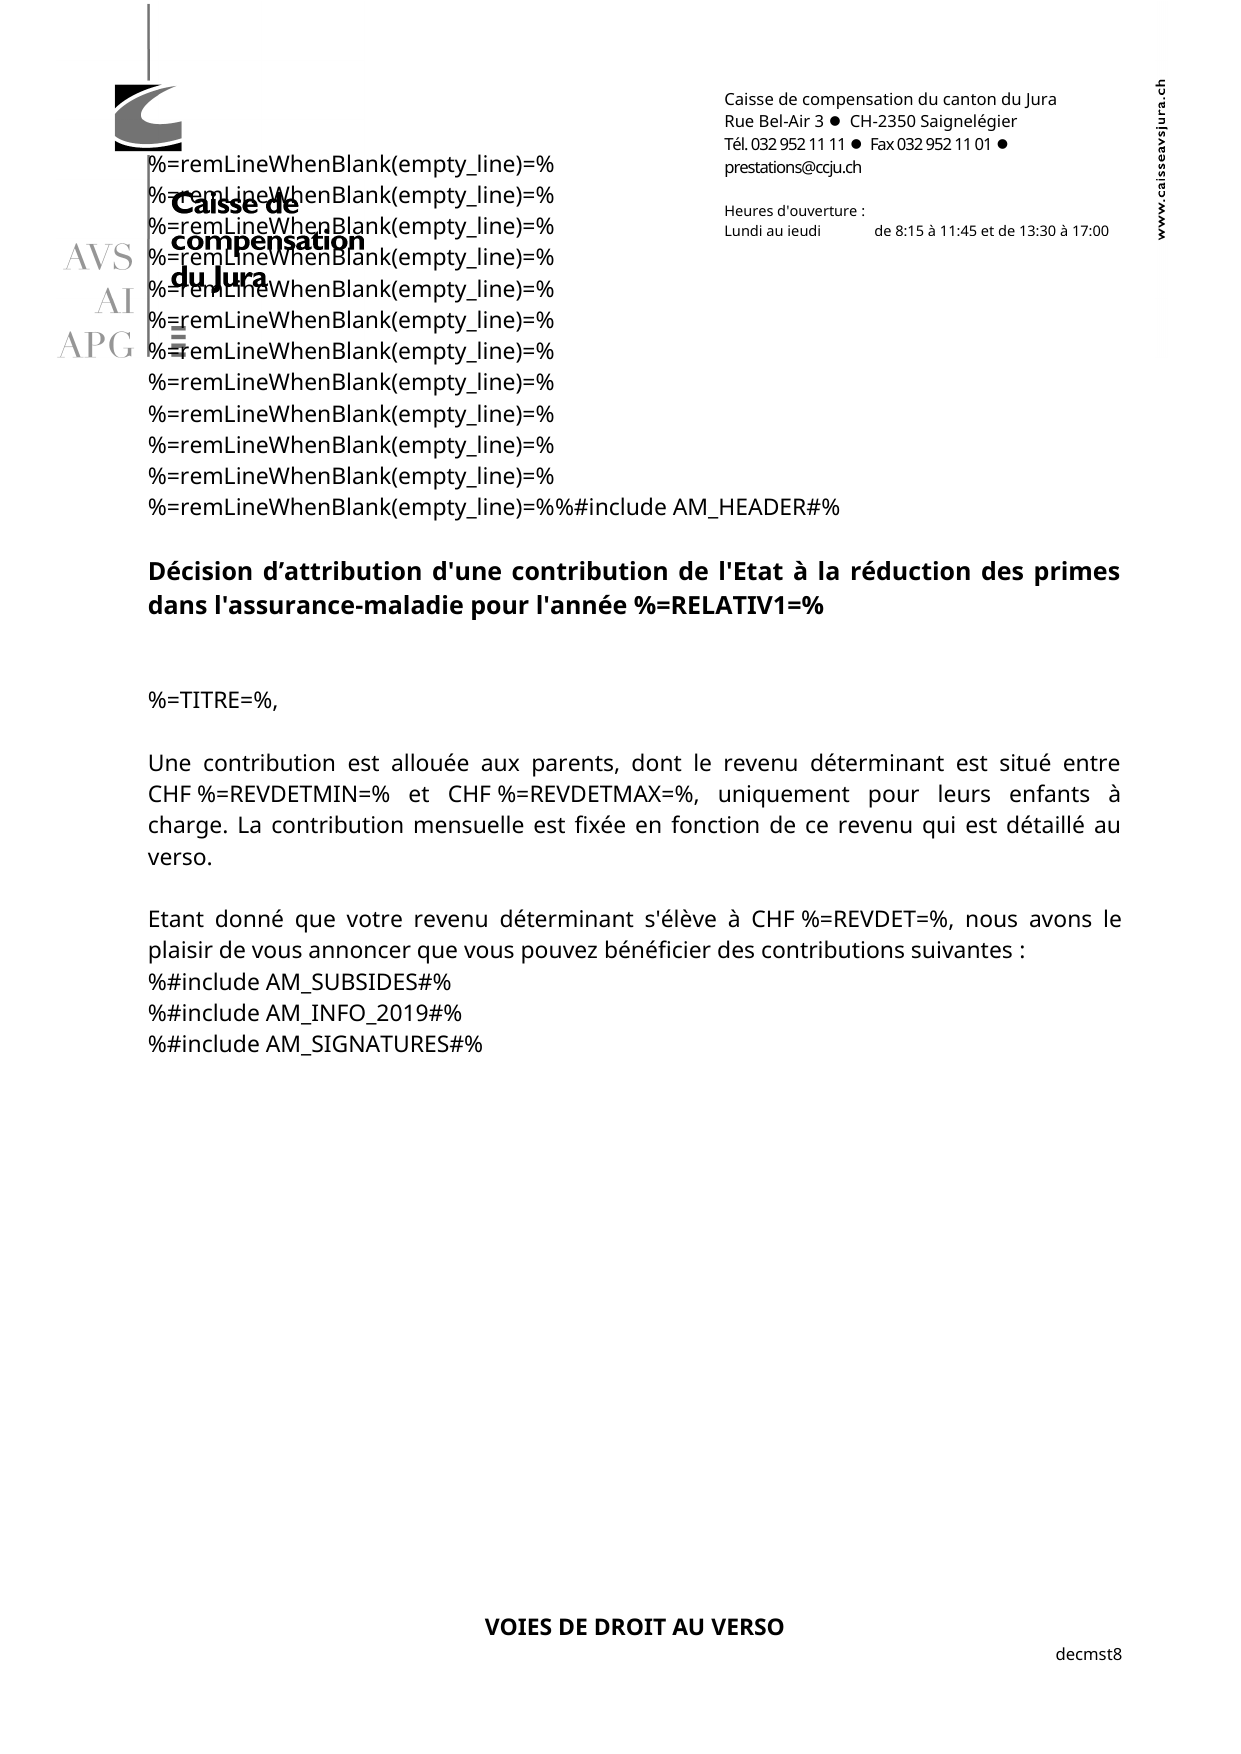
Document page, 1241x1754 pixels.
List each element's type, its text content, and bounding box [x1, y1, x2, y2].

text %=remLineWhenBlank(empty_line)=% [148, 429, 1122, 460]
text %#include AM_INFO_2019#% [148, 997, 1122, 1028]
text %=remLineWhenBlank(empty_line)=% [148, 398, 1122, 429]
picture [335, 344, 342, 350]
text %=remLineWhenBlank(empty_line)=% [366, 304, 1122, 335]
picture [1155, 1, 1168, 358]
text %=remLineWhenBlank(empty_line)=% [148, 335, 1122, 366]
text %=remLineWhenBlank(empty_line)=% [366, 179, 683, 210]
text Décision d’attribution d'une contribution de l'Etat à la réduction des primes dans l'assurance‑maladie pour l'année %=RELATIV1=% [148, 554, 1122, 622]
text Une contribution est allouée aux parents, dont le revenu déterminant est situé entre CHF %=REVDETMIN=% et CHF %=REVDETMAX=%, uniquement pour leurs enfants à charge. La contribution mensuelle est fixée en fonction de ce revenu qui est détaillé au verso. [148, 747, 1122, 872]
text %=remLineWhenBlank(empty_line)=% [148, 460, 1122, 491]
text %=remLineWhenBlank(empty_line)=% [148, 366, 1122, 398]
text %=remLineWhenBlank(empty_line)=% [366, 273, 1122, 304]
picture [56, 1, 365, 358]
picture [214, 348, 220, 358]
text %=remLineWhenBlank(empty_line)=%%#include AM_HEADER#% [148, 491, 1122, 523]
picture [294, 348, 300, 358]
picture [206, 348, 212, 358]
text %=remLineWhenBlank(empty_line)=% [366, 210, 683, 241]
text %#include AM_SIGNATURES#% [148, 1028, 1122, 1059]
text Etant donné que votre revenu déterminant s'élève à CHF %=REVDET=%, nous avons le plaisir de vous annoncer que vous pouvez bénéficier des contributions suivantes : [148, 903, 1122, 966]
text %=remLineWhenBlank(empty_line)=% [366, 241, 1122, 273]
text %#include AM_SUBSIDES#% [148, 966, 1122, 997]
picture [335, 351, 342, 357]
picture [245, 348, 251, 358]
picture [275, 346, 282, 358]
text %=TITRE=%, [148, 684, 1122, 716]
text %=remLineWhenBlank(empty_line)=% [366, 148, 683, 179]
picture [321, 348, 327, 358]
